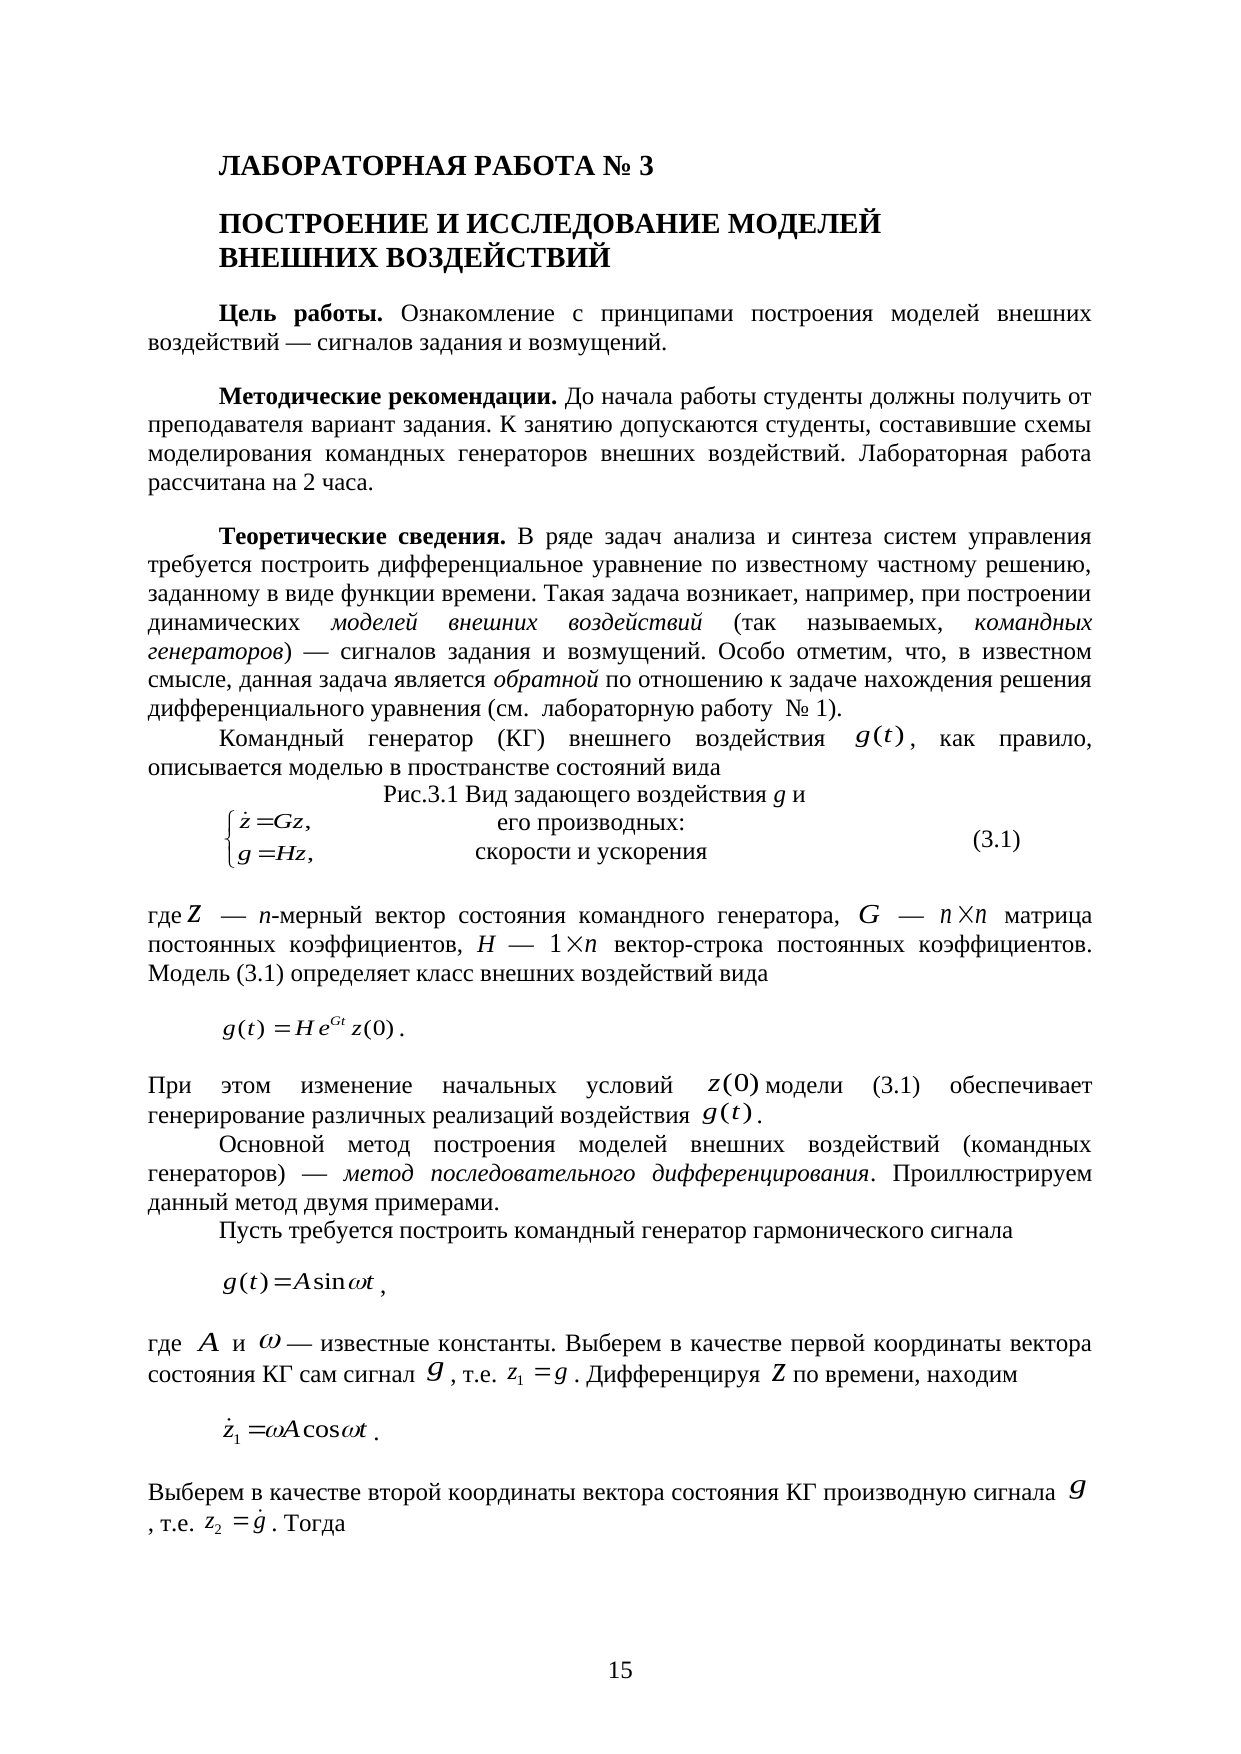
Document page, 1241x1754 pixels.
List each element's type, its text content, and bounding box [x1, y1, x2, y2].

text Цель работы. Ознакомление с принципами построения моделей внешних воздействий — сигналов задания и возмущений. [148, 298, 1092, 356]
text . Выберем в качестве второй координаты вектора состояния КГ производную сигнала , т.е. . Тогда [148, 1415, 1092, 1539]
text (3.1) где — n-мерный вектор состояния командного генератора, — матрица постоянных коэффициентов, H — вектор-строка постоянных коэффициентов. Модель (3.1) определяет класс внешних воздействий вида [148, 806, 1092, 986]
text Методические рекомендации. До начала работы студенты должны получить от преподавателя вариант задания. К занятию допускаются студенты, составившие схемы моделирования командных генераторов внешних воздействий. Лабораторная работа рассчитана на 2 часа. [148, 381, 1092, 496]
text ВНЕШНИХ ВОЗДЕЙСТВИЙ [148, 240, 1092, 273]
text где и — известные константы. Выберем в качестве первой координаты вектора состояния КГ сам сигнал , т.е. . Дифференцируя по времени, находим [148, 1299, 1092, 1390]
text ЛАБОРАТОРНАЯ РАБОТА № 3 [148, 148, 1092, 181]
text При этом изменение начальных условий модели (3.1) обеспечивает генерирование различных реализаций воздействия . [148, 1069, 1092, 1129]
text . [148, 1011, 1092, 1044]
text Командный генератор (КГ) внешнего воздействия , как правило, описывается моделью в пространстве состояний вида [148, 722, 1092, 781]
text Пусть требуется построить командный генератор гармонического сигнала [148, 1216, 1092, 1244]
text , [148, 1269, 1092, 1299]
text Основной метод построения моделей внешних воздействий (командных генераторов) — метод последовательного дифференцирования. Проиллюстрируем данный метод двумя примерами. [148, 1129, 1092, 1216]
text Теоретические сведения. В ряде задач анализа и синтеза систем управления требуется построить дифференциальное уравнение по известному частному решению, заданному в виде функции времени. Такая задача возникает, например, при построении динамических моделей внешних воздействий (так называемых, командных генераторов) — сигналов задания и возмущений. Особо отметим, что, в известном смысле, данная задача является обратной по отношению к задаче нахождения решения дифференциального уравнения (см. лабораторную работу № 1). [148, 521, 1092, 722]
text ПОСТРОЕНИЕ И ИССЛЕДОВАНИЕ МОДЕЛЕЙ [148, 206, 1092, 240]
